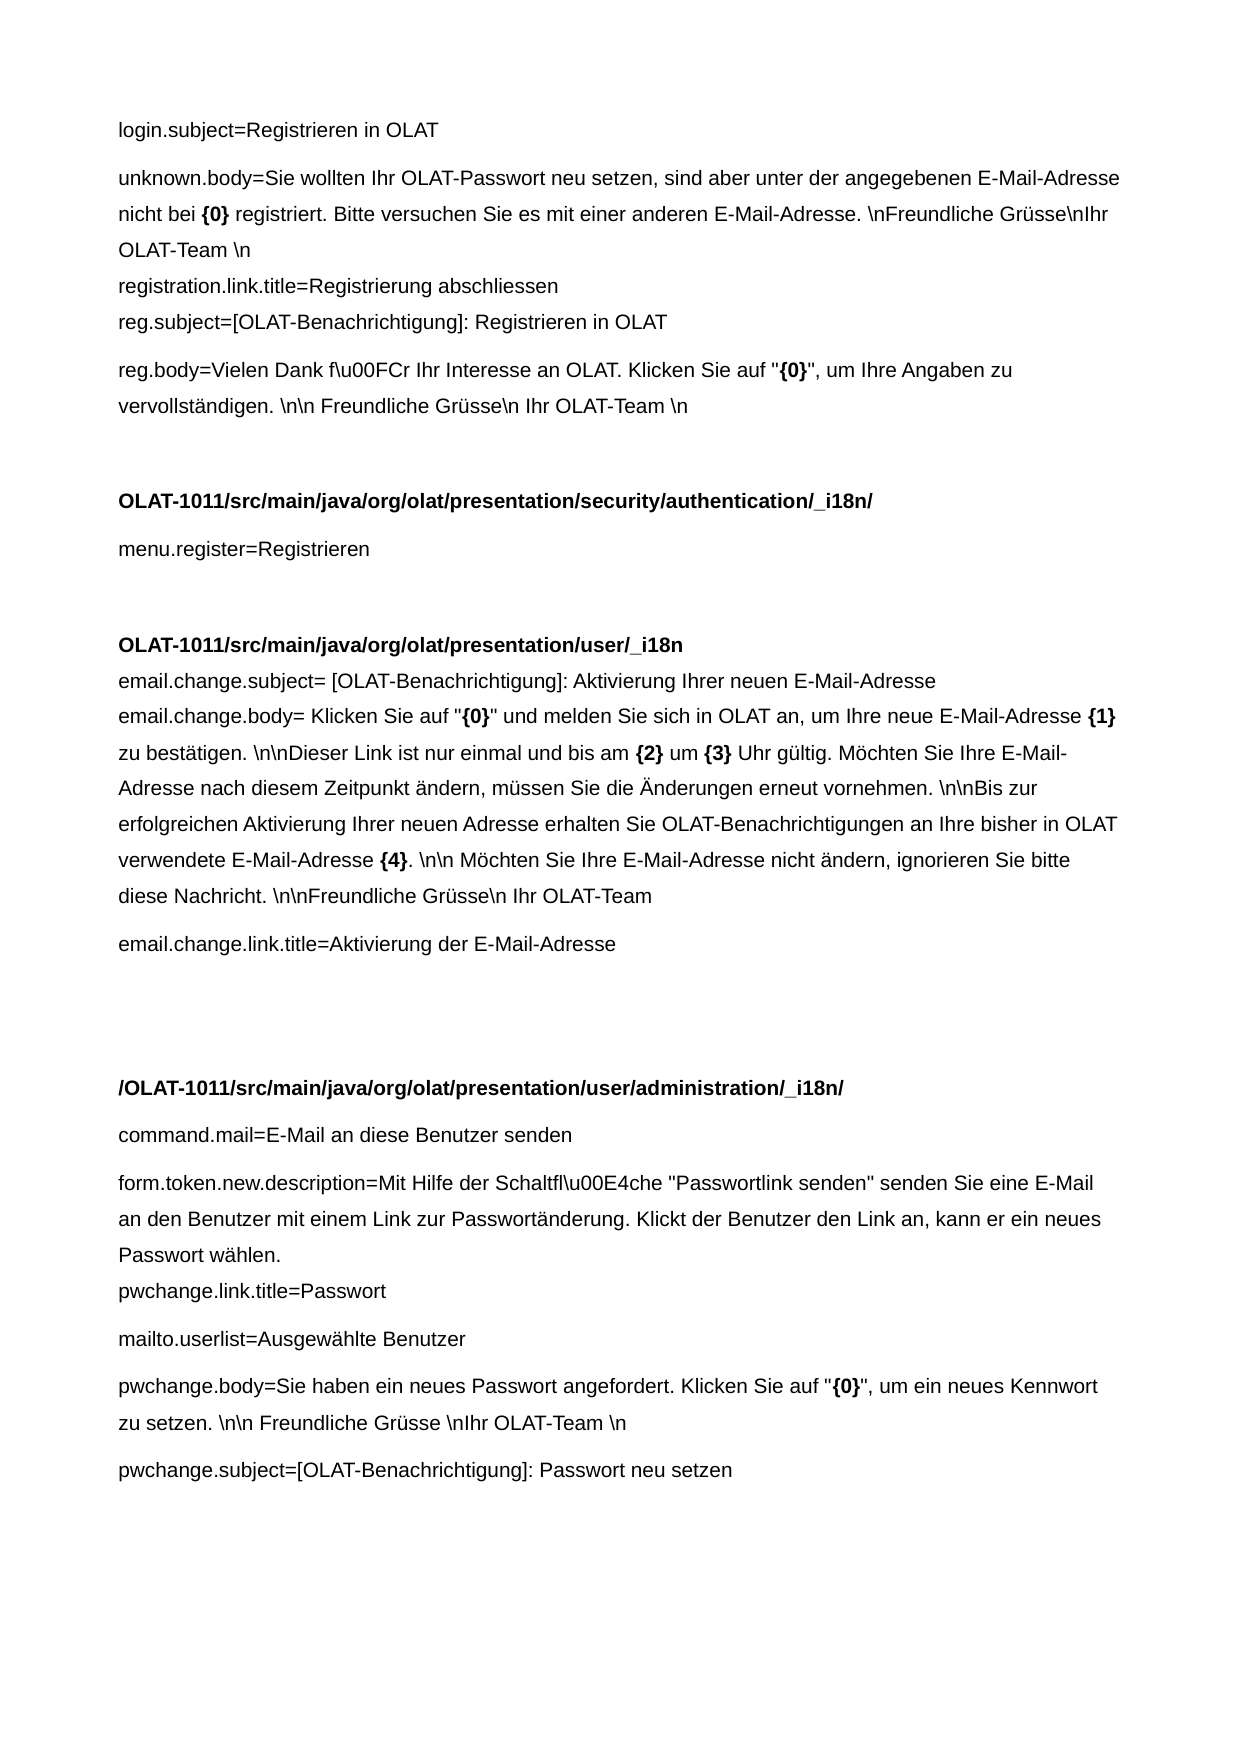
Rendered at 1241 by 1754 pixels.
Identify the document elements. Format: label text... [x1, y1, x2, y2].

text OLAT-1011/src/main/java/org/olat/presentation/security/authentication/_i18n/ [118, 489, 1122, 513]
text /OLAT-1011/src/main/java/org/olat/presentation/user/administration/_i18n/ [118, 1075, 1122, 1099]
text reg.body=Vielen Dank f\u00FCr Ihr Interesse an OLAT. Klicken Sie auf "{0}", um Ihre Angaben zu vervollständigen. \n\n Freundliche Grüsse\n Ihr OLAT-Team \n [118, 357, 1122, 417]
text login.subject=Registrieren in OLAT [118, 118, 1122, 142]
text pwchange.subject=[OLAT-Benachrichtigung]: Passwort neu setzen [118, 1458, 1122, 1482]
text form.token.new.description=Mit Hilfe der Schaltfl\u00E4che "Passwortlink senden" senden Sie eine E-Mail an den Benutzer mit einem Link zur Passwortänderung. Klickt der Benutzer den Link an, kann er ein neues Passwort wählen. pwchange.link.title=Passwort [118, 1171, 1122, 1303]
text unknown.body=Sie wollten Ihr OLAT-Passwort neu setzen, sind aber unter der angegebenen E-Mail-Adresse nicht bei {0} registriert. Bitte versuchen Sie es mit einer anderen E-Mail-Adresse. \nFreundliche Grüsse\nIhr OLAT-Team \n registration.link.title=Registrierung abschliessen reg.subject=[OLAT-Benachrichtigung]: Registrieren in OLAT [118, 166, 1122, 334]
text email.change.link.title=Aktivierung der E-Mail-Adresse [118, 932, 1122, 956]
text menu.register=Registrieren [118, 537, 1122, 561]
text command.mail=E-Mail an diese Benutzer senden [118, 1123, 1122, 1147]
text mailto.userlist=Ausgewählte Benutzer [118, 1327, 1122, 1351]
text OLAT-1011/src/main/java/org/olat/presentation/user/_i18n email.change.subject= [OLAT-Benachrichtigung]: Aktivierung Ihrer neuen E-Mail-Adresse email.change.body= Klicken Sie auf "{0}" und melden Sie sich in OLAT an, um Ihre neue E-Mail-Adresse {1} zu bestätigen. \n\nDieser Link ist nur einmal und bis am {2} um {3} Uhr gültig. Möchten Sie Ihre E-Mail-Adresse nach diesem Zeitpunkt ändern, müssen Sie die Änderungen erneut vornehmen. \n\nBis zur erfolgreichen Aktivierung Ihrer neuen Adresse erhalten Sie OLAT-Benachrichtigungen an Ihre bisher in OLAT verwendete E-Mail-Adresse {4}. \n\n Möchten Sie Ihre E-Mail-Adresse nicht ändern, ignorieren Sie bitte diese Nachricht. \n\nFreundliche Grüsse\n Ihr OLAT-Team [118, 632, 1122, 908]
text pwchange.body=Sie haben ein neues Passwort angefordert. Klicken Sie auf "{0}", um ein neues Kennwort zu setzen. \n\n Freundliche Grüsse \nIhr OLAT-Team \n [118, 1374, 1122, 1434]
